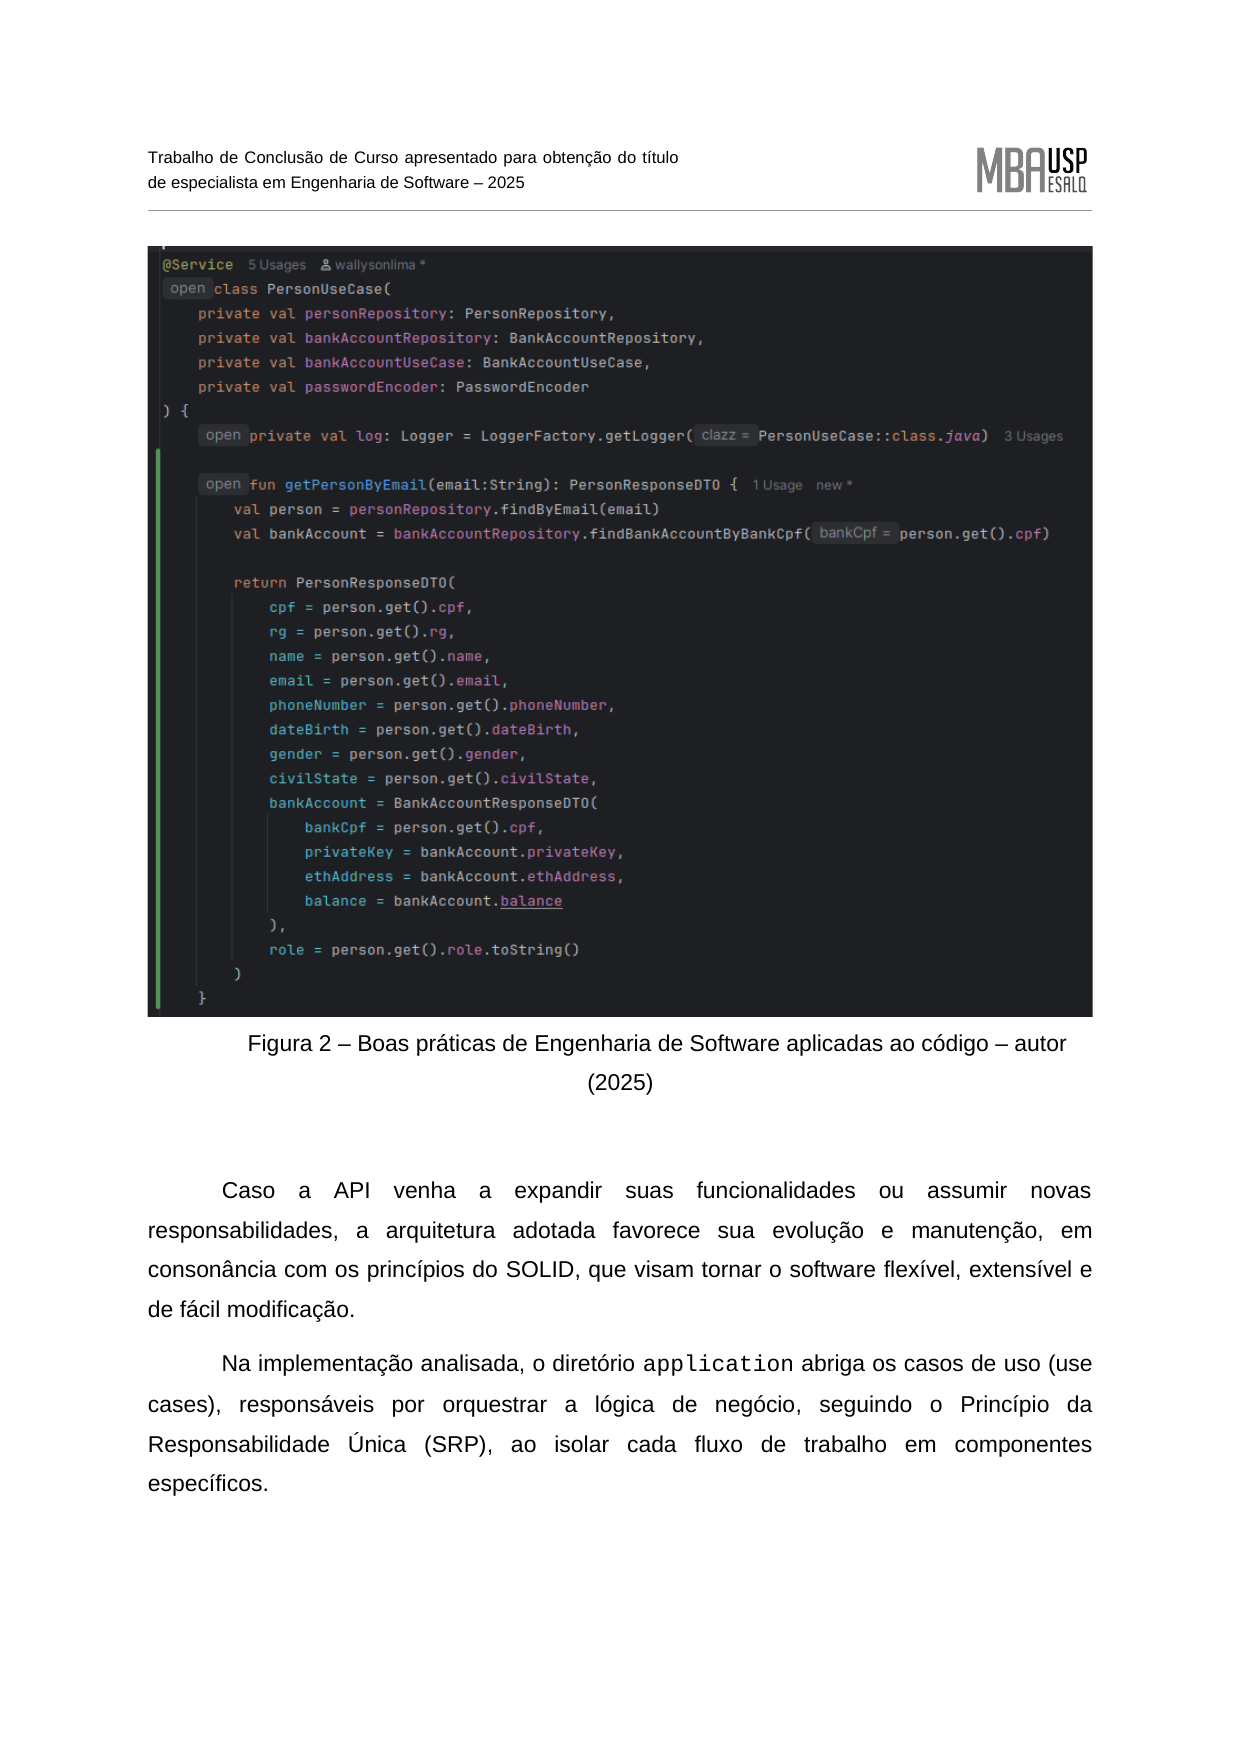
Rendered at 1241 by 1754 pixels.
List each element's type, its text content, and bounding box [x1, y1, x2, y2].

picture [147, 246, 1093, 1017]
picture [972, 146, 1092, 195]
text Figura 2 – Boas práticas de Engenharia de Software aplicadas ao código – autor (2025) [148, 1017, 1092, 1095]
text Caso a API venha a expandir suas funcionalidades ou assumir novas responsabilidades, a arquitetura adotada favorece sua evolução e manutenção, em consonância com os princípios do SOLID, que visam tornar o software flexível, extensível e de fácil modificação. [148, 1177, 1092, 1322]
text Na implementação analisada, o diretório application abriga os casos de uso (use cases), responsáveis por orquestrar a lógica de negócio, seguindo o Princípio da Responsabilidade Única (SRP), ao isolar cada fluxo de trabalho em componentes específicos. [148, 1349, 1092, 1496]
